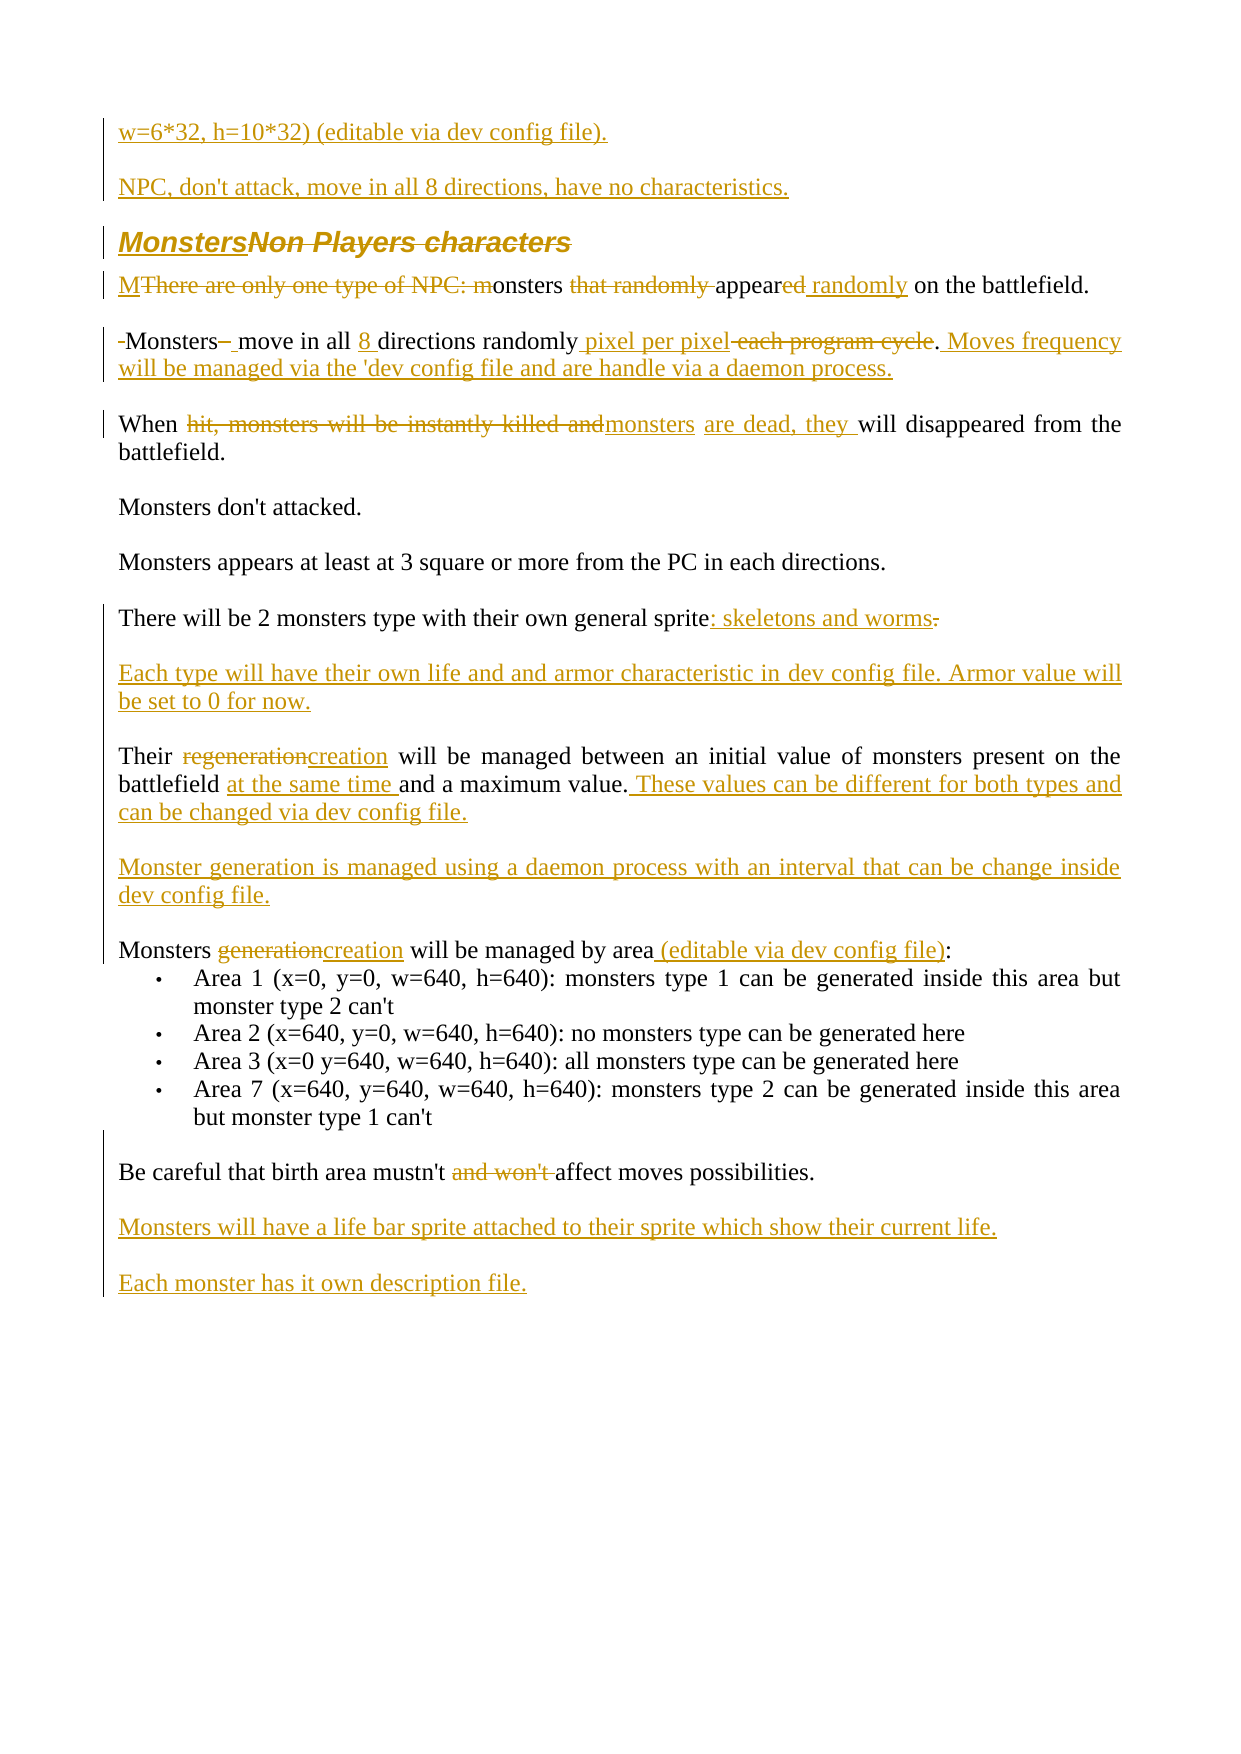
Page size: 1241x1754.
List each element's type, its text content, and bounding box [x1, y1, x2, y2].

text Each type will have their own life and and armor characteristic in dev config file. Armor value will [118, 659, 1122, 683]
text Monsters will have a life bar sprite attached to their sprite which show their current life. [118, 1213, 1122, 1241]
list Area 2 (x=640, y=0, w=640, h=640): no monsters type can be generated here [156, 1019, 1122, 1047]
text w=6*32, h=10*32) (editable via dev config file). [118, 118, 1122, 146]
text Monsters don't attacked. [118, 493, 1122, 521]
text Monsters appear randomly on the battlefield. [118, 271, 1122, 299]
text NPC, don't attack, move in all 8 directions, have no characteristics. [118, 173, 1122, 201]
text Each monster has it own description file. [118, 1269, 1122, 1297]
text When monsters are dead, they will disappeared from the battlefield. [118, 410, 1122, 465]
text Their creation will be managed between an initial value of monsters present on the battlefield at the same time and a maximum value. These values can be different for both types and can be changed via dev config file. [118, 742, 1122, 826]
text Be careful that birth area mustn't affect moves possibilities. [118, 1130, 1122, 1158]
list Area 1 (x=0, y=0, w=640, h=640): monsters type 1 can be generated inside this area but monster type 2 can't [156, 964, 1122, 1019]
text Monsters creation will be managed by area (editable via dev config file): [118, 936, 1122, 964]
text be set to 0 for now. [118, 685, 1122, 715]
subtitle Monsters [118, 226, 1122, 259]
text Monsters appears at least at 3 square or more from the PC in each directions. [118, 548, 1122, 576]
list Area 3 (x=0 y=640, w=640, h=640): all monsters type can be generated here [156, 1047, 1122, 1075]
text Monster generation is managed using a daemon process with an interval that can be change inside dev config file. [118, 853, 1122, 909]
text There will be 2 monsters type with their own general sprite: skeletons and worms [118, 604, 1122, 632]
list Area 7 (x=640, y=640, w=640, h=640): monsters type 2 can be generated inside this area but monster type 1 can't [156, 1075, 1122, 1130]
text Monsters move in all 8 directions randomly pixel per pixel. Moves frequency will be managed via the 'dev config file and are handle via a daemon process. [118, 327, 1122, 382]
